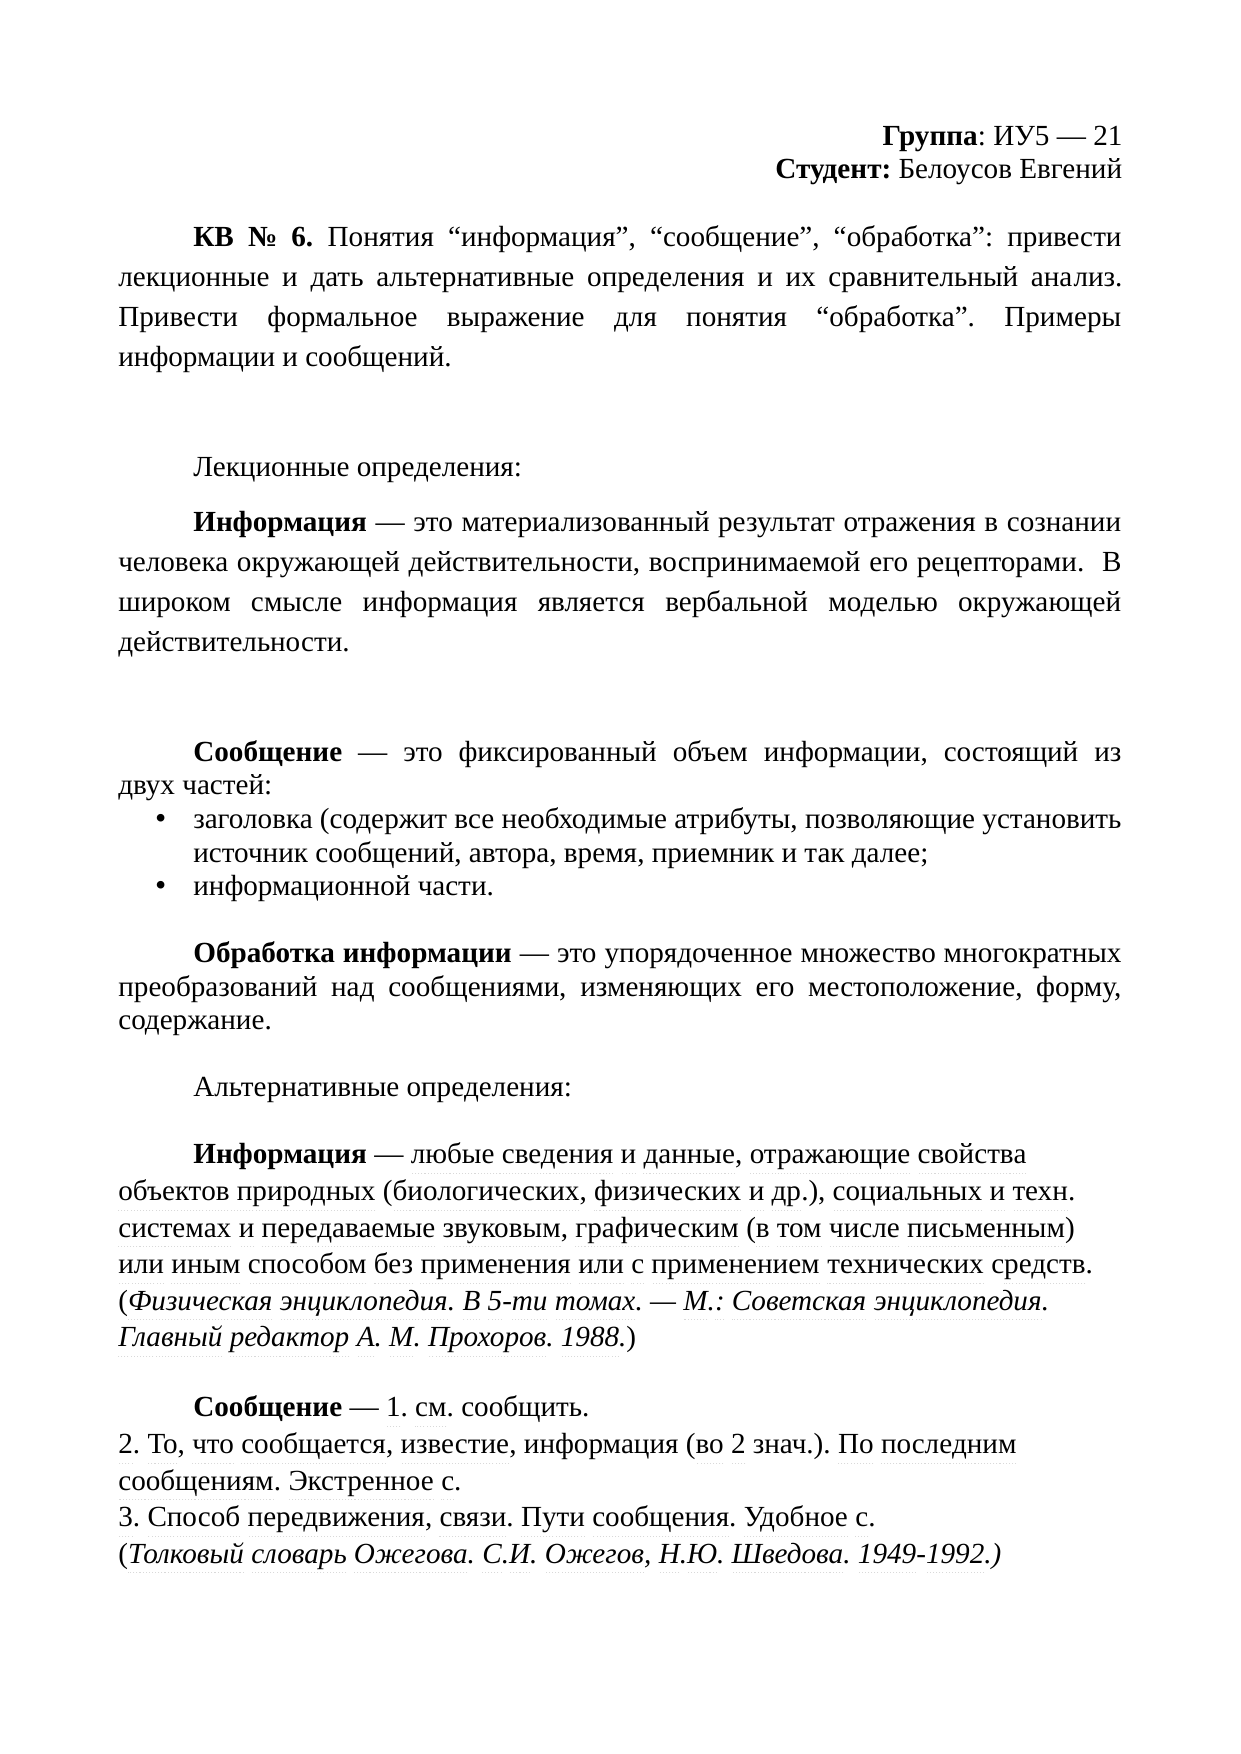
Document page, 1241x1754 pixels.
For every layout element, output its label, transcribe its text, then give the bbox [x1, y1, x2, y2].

text 2. То, что сообщается, известие, информация (во 2 знач.). По последним сообщениям. Экстренное с. [118, 1426, 1122, 1499]
list информационной части. [156, 868, 1122, 902]
text Информация — это материализованный результат отражения в сознании человека окружающей действительности, воспринимаемой его рецепторами. В широком смысле информация является вербальной моделью окружающей действительности. [118, 504, 1122, 658]
text (Толковый словарь Ожегова. С.И. Ожегов, Н.Ю. Шведова. 1949-1992.) [118, 1536, 1122, 1572]
text 3. Способ передвижения, связи. Пути сообщения. Удобное с. [118, 1499, 1122, 1536]
text Сообщение — 1. см. сообщить. [118, 1389, 1122, 1426]
text КВ № 6. Понятия “информация”, “сообщение”, “обработка”: привести лекционные и дать альтернативные определения и их сравнительный анализ. Привести формальное выражение для понятия “обработка”. Примеры информации и сообщений. [118, 219, 1122, 373]
text Сообщение — это фиксированный объем информации, состоящий из двух частей: [118, 734, 1122, 801]
text Информация — любые сведения и данные, отражающие свойства объектов природных (биологических, физических и др.), социальных и техн. системах и передаваемые звуковым, графическим (в том числе письменным) или иным способом без применения или с применением технических средств. (Физическая энциклопедия. В 5-ти томах. — М.: Советская энциклопедия. Главный редактор А. М. Прохоров. 1988.) [118, 1137, 1122, 1356]
text Лекционные определения: [118, 449, 1122, 482]
list заголовка (содержит все необходимые атрибуты, позволяющие установить источник сообщений, автора, время, приемник и так далее; [156, 801, 1122, 868]
text Студент: Белоусов Евгений [118, 152, 1122, 185]
text Обработка информации — это упорядоченное множество многократных преобразований над сообщениями, изменяющих его местоположение, форму, содержание. [118, 935, 1122, 1036]
text Группа: ИУ5 — 21 [118, 118, 1122, 152]
text Альтернативные определения: [118, 1069, 1122, 1103]
